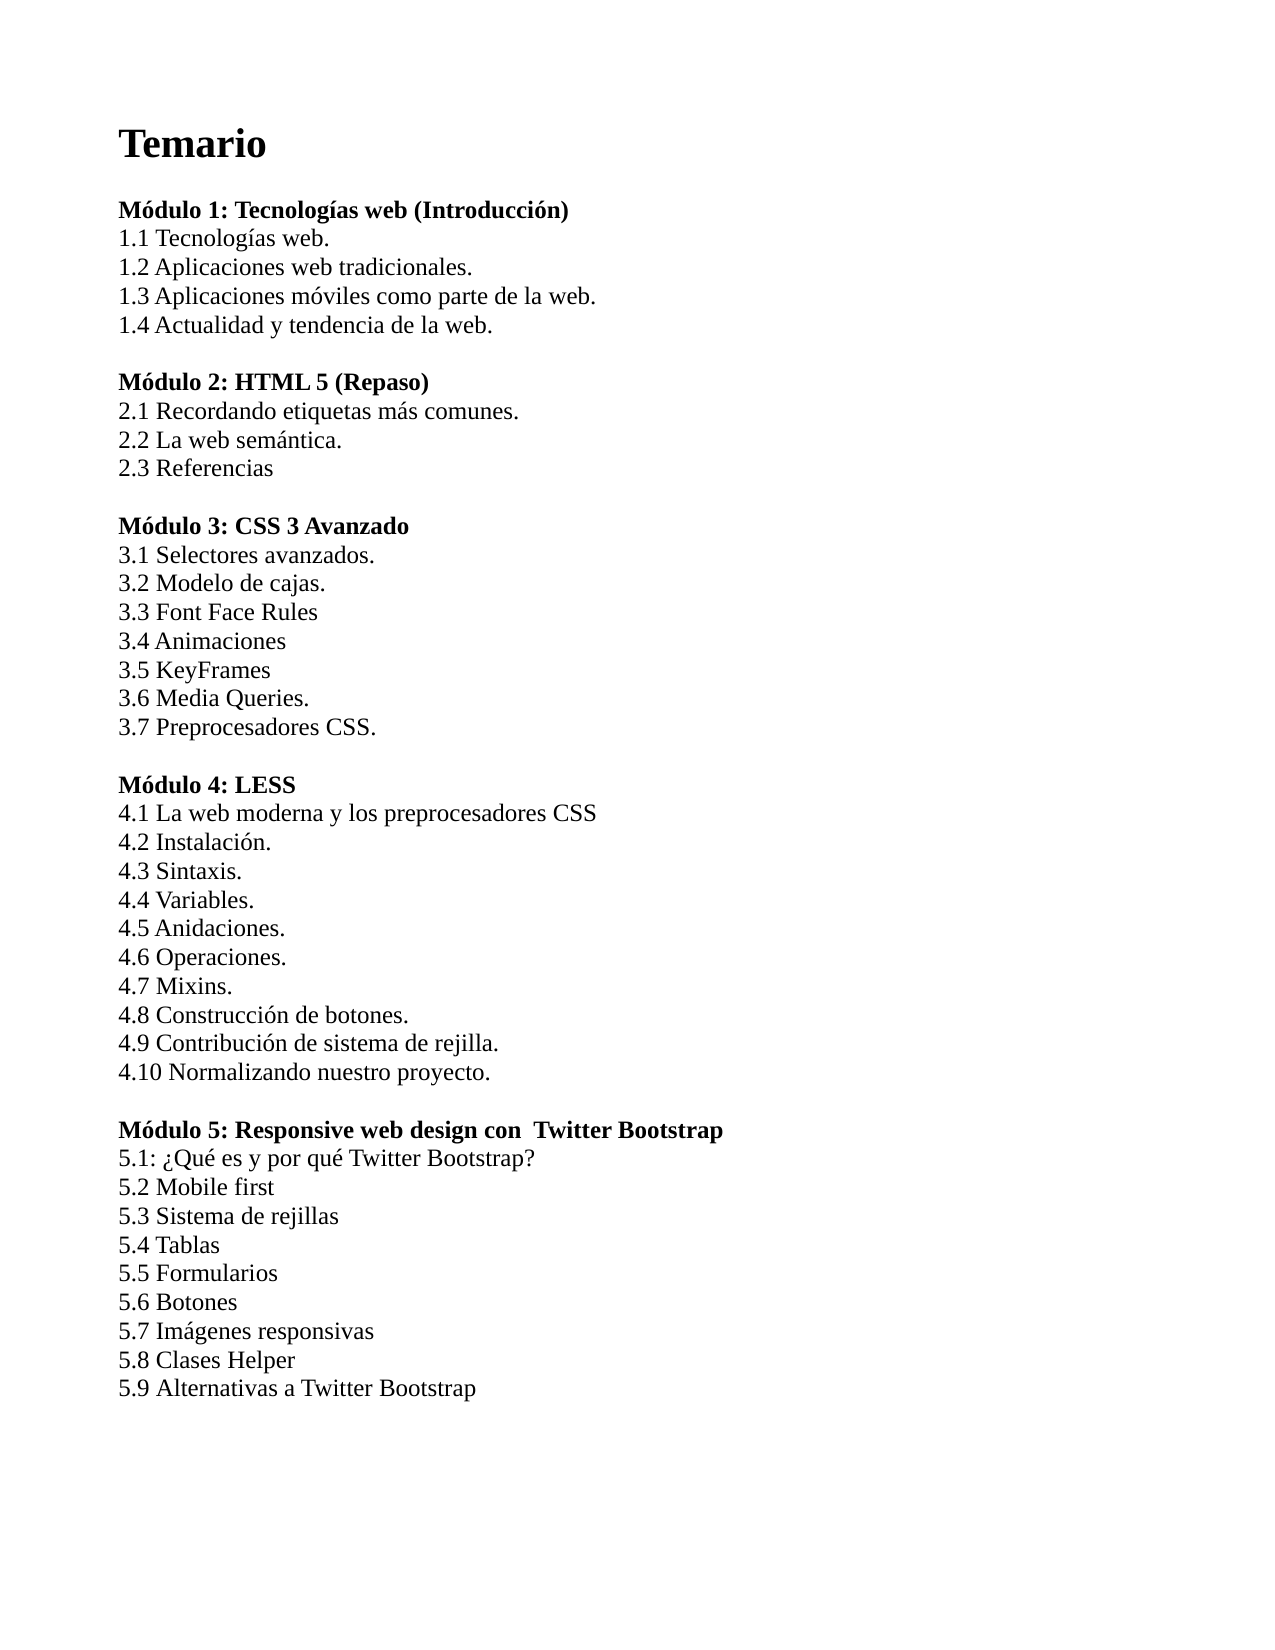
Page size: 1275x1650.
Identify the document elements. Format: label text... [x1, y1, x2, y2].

text 5.5 Formularios [118, 1258, 1157, 1287]
text 1.3 Aplicaciones móviles como parte de la web. [118, 281, 1157, 310]
text 3.6 Media Queries. [118, 683, 1157, 712]
text 4.2 Instalación. [118, 827, 1157, 856]
text 5.8 Clases Helper [118, 1345, 1157, 1373]
text 2.1 Recordando etiquetas más comunes. [118, 396, 1157, 425]
text 5.1: ¿Qué es y por qué Twitter Bootstrap? 5.2 Mobile first [118, 1143, 1157, 1201]
text 5.7 Imágenes responsivas [118, 1316, 1157, 1345]
text 2.2 La web semántica. [118, 425, 1157, 453]
text 4.8 Construcción de botones. [118, 1000, 1157, 1028]
text Módulo 3: CSS 3 Avanzado [118, 511, 1157, 540]
text 1.4 Actualidad y tendencia de la web. [118, 310, 1157, 338]
text Módulo 5: Responsive web design con Twitter Bootstrap [118, 1115, 1157, 1143]
text 1.2 Aplicaciones web tradicionales. [118, 252, 1157, 281]
text 4.9 Contribución de sistema de rejilla. [118, 1028, 1157, 1057]
text 4.3 Sintaxis. [118, 856, 1157, 885]
text 5.3 Sistema de rejillas [118, 1201, 1157, 1230]
text 4.6 Operaciones. [118, 942, 1157, 971]
text 5.6 Botones [118, 1287, 1157, 1316]
text Módulo 1: Tecnologías web (Introducción) [118, 195, 1157, 223]
text 4.7 Mixins. [118, 971, 1157, 1000]
text 4.10 Normalizando nuestro proyecto. [118, 1057, 1157, 1086]
text 4.1 La web moderna y los preprocesadores CSS [118, 798, 1157, 827]
text Temario [118, 118, 1157, 166]
text Módulo 2: HTML 5 (Repaso) [118, 367, 1157, 396]
text 4.4 Variables. [118, 885, 1157, 913]
text 3.7 Preprocesadores CSS. [118, 712, 1157, 741]
text 4.5 Anidaciones. [118, 913, 1157, 942]
text 5.4 Tablas [118, 1230, 1157, 1258]
text 1.1 Tecnologías web. [118, 223, 1157, 252]
text 2.3 Referencias [118, 453, 1157, 482]
text 3.5 KeyFrames [118, 655, 1157, 683]
text 3.1 Selectores avanzados. [118, 540, 1157, 568]
text 3.2 Modelo de cajas. [118, 568, 1157, 597]
text 3.4 Animaciones [118, 626, 1157, 655]
text 3.3 Font Face Rules [118, 597, 1157, 626]
text 5.9 Alternativas a Twitter Bootstrap [118, 1373, 1157, 1402]
text Módulo 4: LESS [118, 770, 1157, 798]
